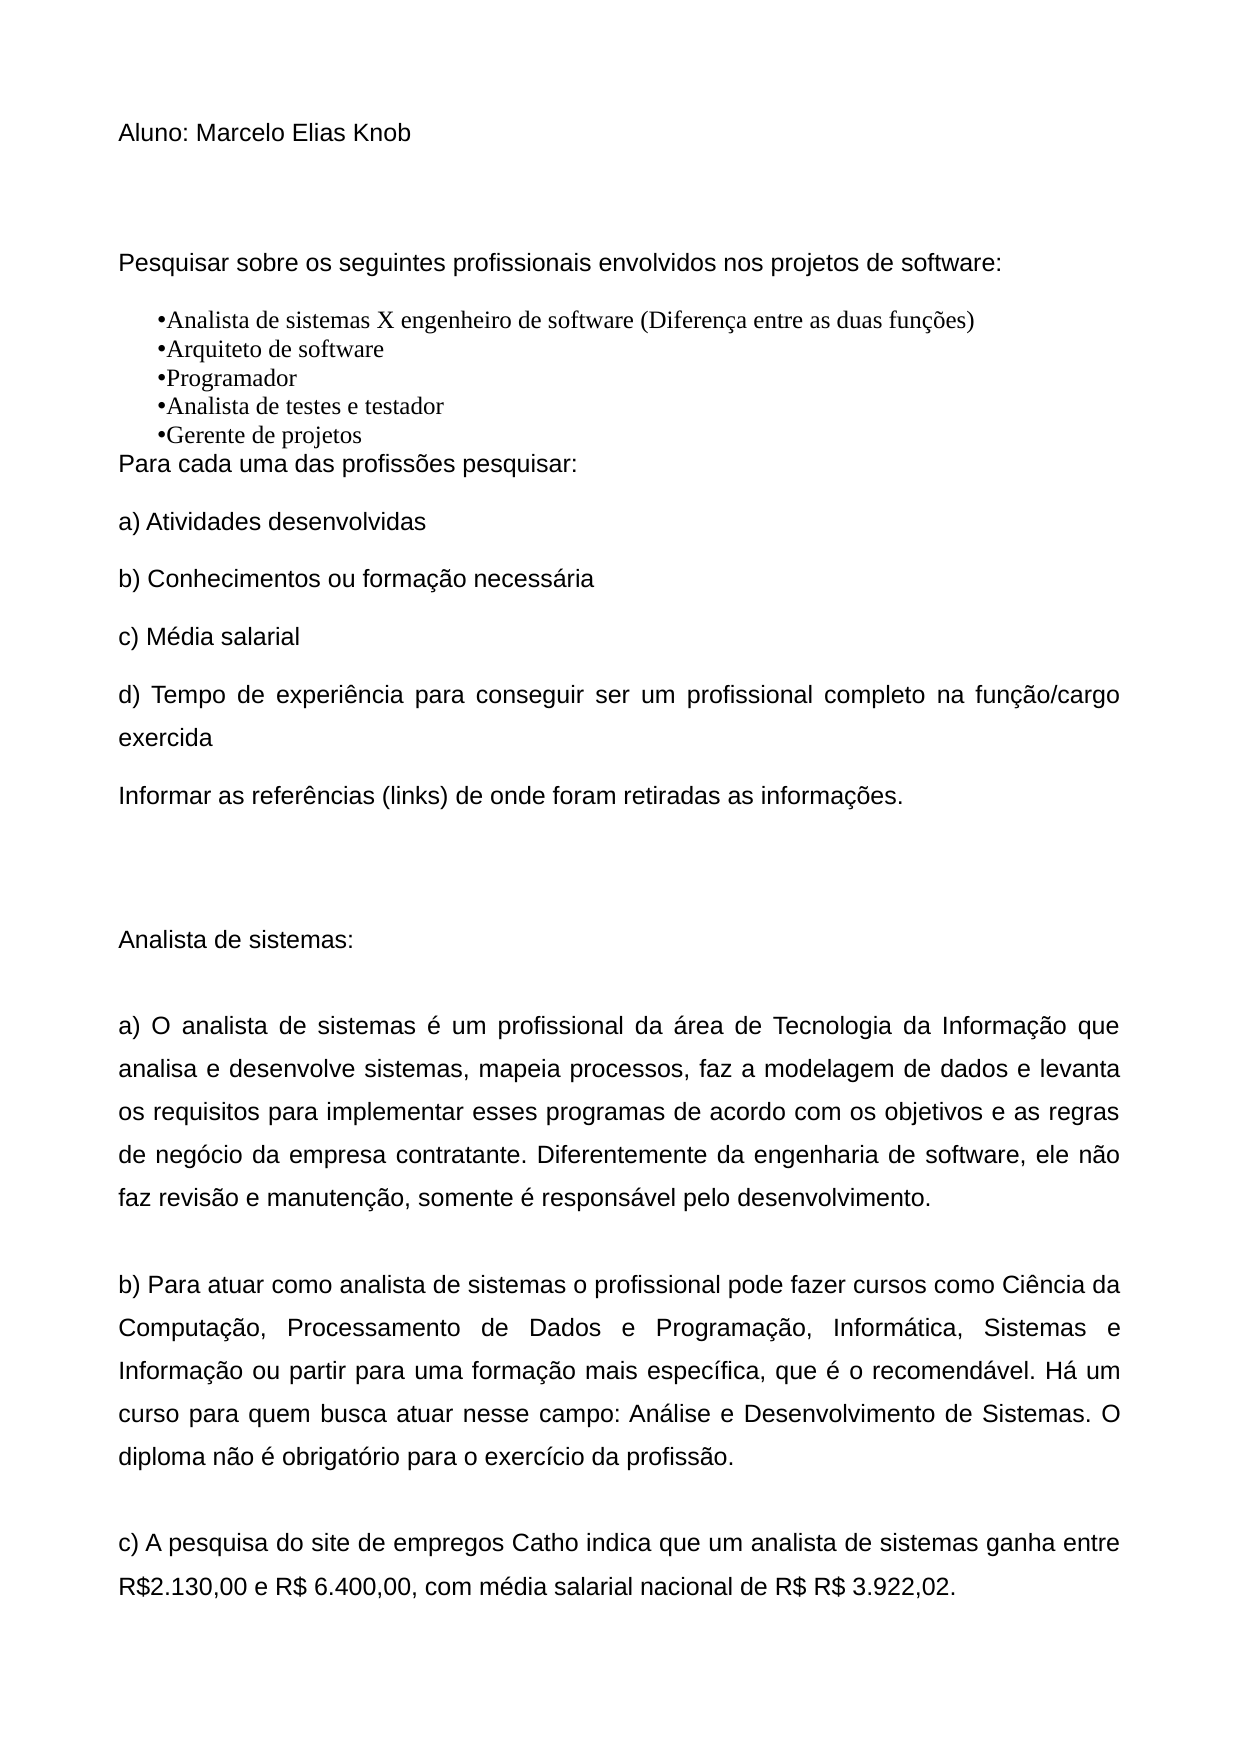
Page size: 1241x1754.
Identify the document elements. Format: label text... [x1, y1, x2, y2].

text d) Tempo de experiência para conseguir ser um profissional completo na função/cargo exercida [118, 680, 1122, 752]
text c) A pesquisa do site de empregos Catho indica que um analista de sistemas ganha entre R$2.130,00 e R$ 6.400,00, com média salarial nacional de R$ R$ 3.922,02. [118, 1528, 1122, 1600]
text b) Conhecimentos ou formação necessária [118, 564, 1122, 593]
text b) Para atuar como analista de sistemas o profissional pode fazer cursos como Ciência da Computação, Processamento de Dados e Programação, Informática, Sistemas e Informação ou partir para uma formação mais específica, que é o recomendável. Há um curso para quem busca atuar nesse campo: Análise e Desenvolvimento de Sistemas. O diploma não é obrigatório para o exercício da profissão. [118, 1269, 1122, 1471]
text Pesquisar sobre os seguintes profissionais envolvidos nos projetos de software: [118, 247, 1122, 276]
list Arquiteto de software [118, 334, 1122, 363]
text a) O analista de sistemas é um profissional da área de Tecnologia da Informação que analisa e desenvolve sistemas, mapeia processos, faz a modelagem de dados e levanta os requisitos para implementar esses programas de acordo com os objetivos e as regras de negócio da empresa contratante. Diferentemente da engenharia de software, ele não faz revisão e manutenção, somente é responsável pelo desenvolvimento. [118, 1011, 1122, 1212]
text Analista de sistemas: [118, 924, 1122, 953]
list Analista de sistemas X engenheiro de software (Diferença entre as duas funções) [118, 305, 1122, 334]
text Para cada uma das profissões pesquisar: [118, 449, 1122, 478]
text a) Atividades desenvolvidas [118, 507, 1122, 535]
text Aluno: Marcelo Elias Knob [118, 118, 1122, 147]
list Gerente de projetos [118, 420, 1122, 449]
text c) Média salarial [118, 622, 1122, 651]
text Informar as referências (links) de onde foram retiradas as informações. [118, 781, 1122, 809]
list Analista de testes e testador [118, 391, 1122, 420]
list Programador [118, 363, 1122, 391]
